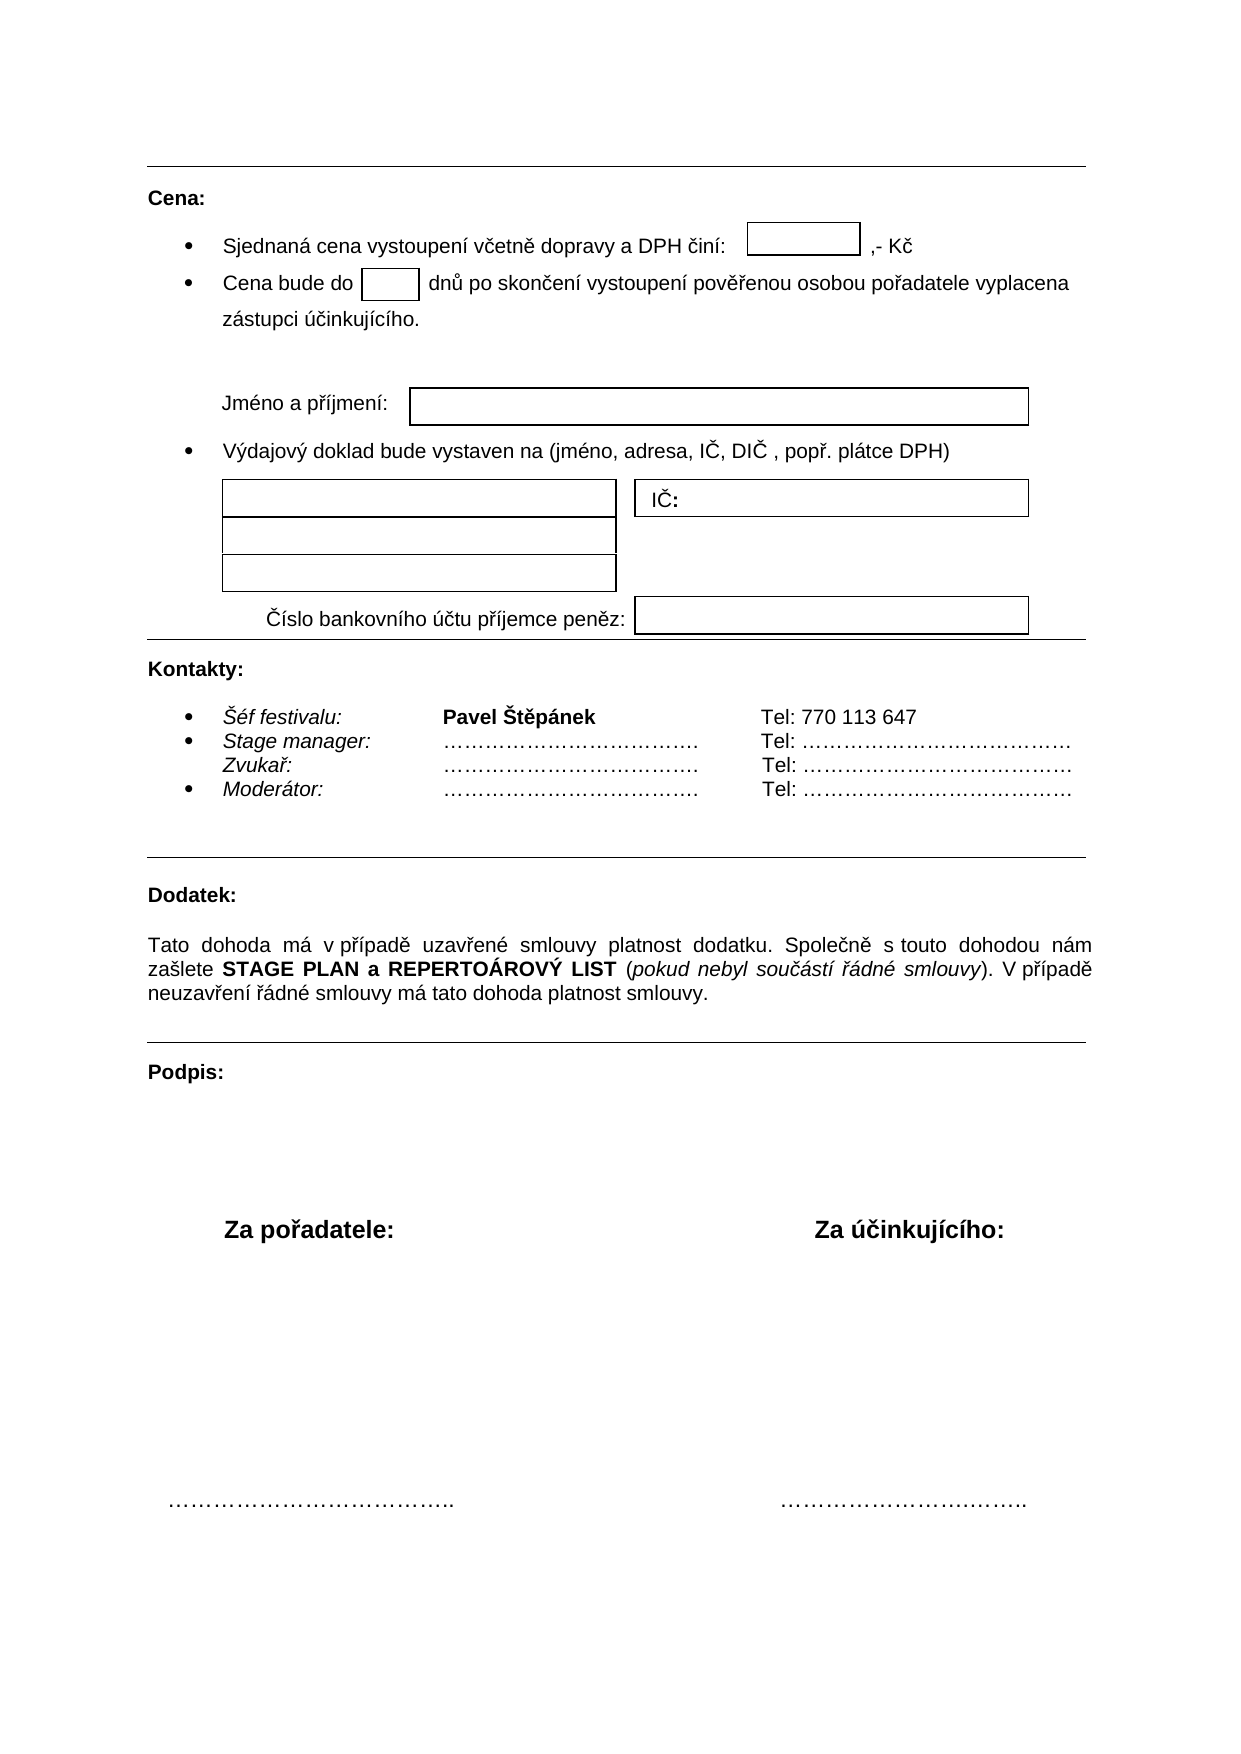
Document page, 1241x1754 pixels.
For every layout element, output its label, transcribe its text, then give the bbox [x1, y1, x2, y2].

list Stage manager: ………………………………. Tel: ………………………………… Zvukař: ………………………………. Tel: ………………………………… [185, 729, 1093, 777]
list Sjednaná cena vystoupení včetně dopravy a DPH činí: ,- Kč [185, 234, 1093, 258]
list Cena bude do dnů po skončení vystoupení pověřenou osobou pořadatele vyplacena zástupci účinkujícího. [185, 270, 1093, 330]
text [1029, 607, 1093, 631]
text Číslo bankovního účtu příjemce peněz: [221, 607, 634, 631]
text ……………………………….. …………………….…….. [148, 1486, 1093, 1512]
text Za pořadatele: Za účinkujícího: [148, 1215, 1093, 1244]
text IČ: [651, 488, 1013, 508]
list Moderátor: ………………………………. Tel: ………………………………… [185, 777, 1093, 801]
list Výdajový doklad bude vystaven na (jméno, adresa, IČ, DIČ , popř. plátce DPH) [185, 439, 1093, 463]
list Šéf festivalu: Pavel Štěpánek Tel: 770 113 647 [185, 705, 1093, 729]
text Tato dohoda má v případě uzavřené smlouvy platnost dodatku. Společně s touto dohodou nám zašlete STAGE PLAN a REPERTOÁROVÝ LIST (pokud nebyl součástí řádné smlouvy). V případě neuzavření řádné smlouvy má tato dohoda platnost smlouvy. [148, 933, 1093, 1004]
text [1029, 391, 1093, 415]
text Cena: [148, 186, 1093, 210]
text Podpis: [148, 1060, 1093, 1084]
text Jméno a příjmení: [148, 391, 409, 415]
text Dodatek: [148, 882, 1093, 906]
text Kontakty: [148, 657, 1093, 681]
